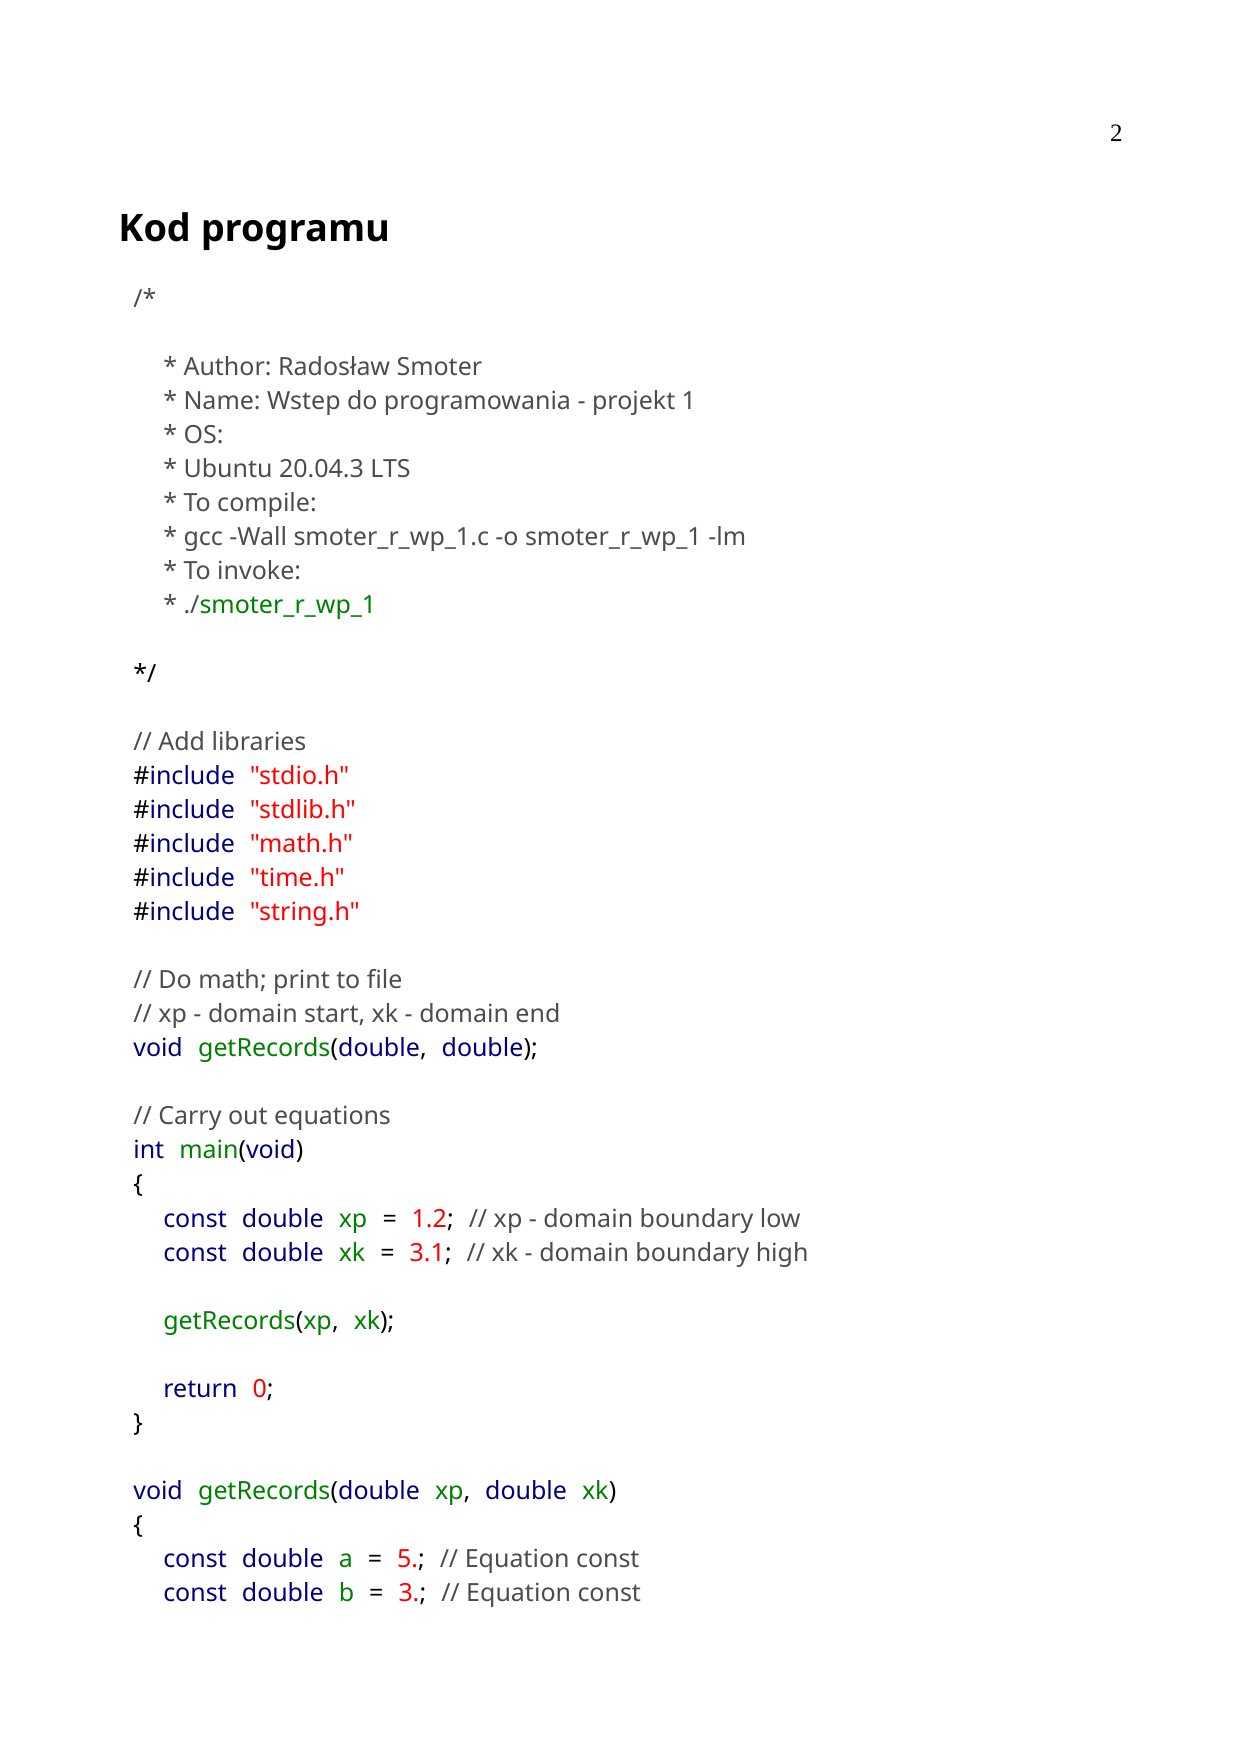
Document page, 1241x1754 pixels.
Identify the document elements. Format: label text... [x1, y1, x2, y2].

text * Ubuntu 20.04.3 LTS [118, 451, 1122, 485]
text * Name: Wstep do programowania - projekt 1 [118, 383, 1122, 417]
text /* [118, 266, 1122, 314]
text const double a = 5.; // Equation const [118, 1541, 1122, 1575]
text return 0; [118, 1371, 1122, 1404]
text const double xp = 1.2; // xp - domain boundary low [118, 1200, 1122, 1234]
text { [118, 1507, 1122, 1541]
text * gcc -Wall smoter_r_wp_1.c -o smoter_r_wp_1 -lm [118, 519, 1122, 553]
text */ [118, 655, 1122, 689]
text * Author: Radosław Smoter [118, 349, 1122, 383]
subtitle Kod programu [118, 201, 1122, 253]
text #include "string.h" [118, 894, 1122, 928]
text // Do math; print to file [118, 962, 1122, 996]
text } [118, 1404, 1122, 1439]
text #include "stdio.h" [118, 757, 1122, 791]
text #include "stdlib.h" [118, 791, 1122, 826]
text #include "time.h" [118, 859, 1122, 894]
text void getRecords(double xp, double xk) [118, 1473, 1122, 1507]
text // Carry out equations [118, 1098, 1122, 1132]
text getRecords(xp, xk); [118, 1302, 1122, 1336]
text const double xk = 3.1; // xk - domain boundary high [118, 1234, 1122, 1268]
text const double b = 3.; // Equation const [118, 1575, 1122, 1624]
text void getRecords(double, double); [118, 1030, 1122, 1064]
text int main(void) [118, 1132, 1122, 1166]
text // Add libraries [118, 723, 1122, 757]
text * To compile: [118, 485, 1122, 519]
text // xp - domain start, xk - domain end [118, 996, 1122, 1030]
text { [118, 1166, 1122, 1200]
text * ./smoter_r_wp_1 [118, 587, 1122, 621]
text #include "math.h" [118, 826, 1122, 859]
text * To invoke: [118, 553, 1122, 587]
text * OS: [118, 417, 1122, 451]
